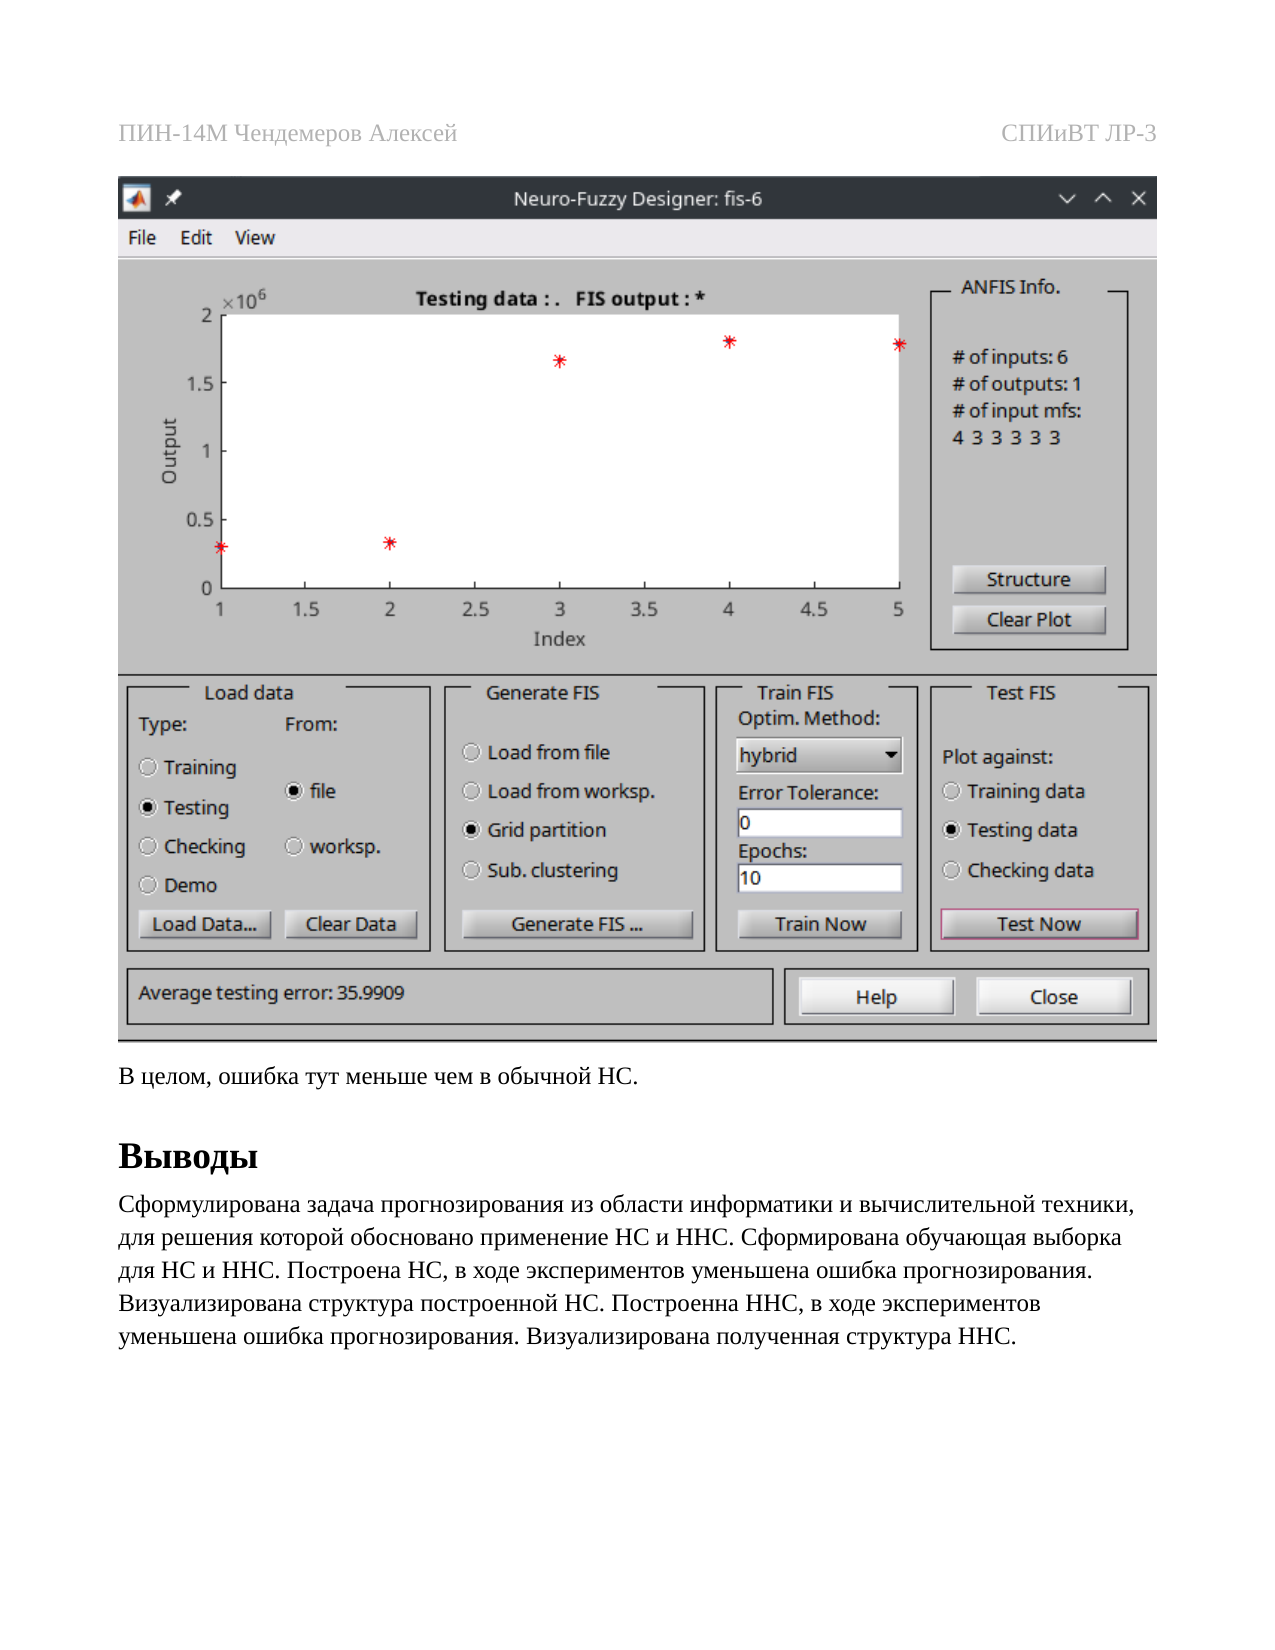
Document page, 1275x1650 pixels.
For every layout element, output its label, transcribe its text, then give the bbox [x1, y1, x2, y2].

picture [118, 176, 1157, 1043]
subtitle Выводы [118, 1134, 1157, 1177]
text Сформулирована задача прогнозирования из области информатики и вычислительной техники, для решения которой обосновано применение НС и ННС. Сформирована обучающая выборка для НС и ННС. Построена НС, в ходе экспериментов уменьшена ошибка прогнозирования. Визуализирована структура построенной НС. Построенна ННС, в ходе экспериментов уменьшена ошибка прогнозирования. Визуализирована полученная структура ННС. [118, 1189, 1157, 1350]
text В целом, ошибка тут меньше чем в обычной НС. [118, 1061, 1157, 1090]
